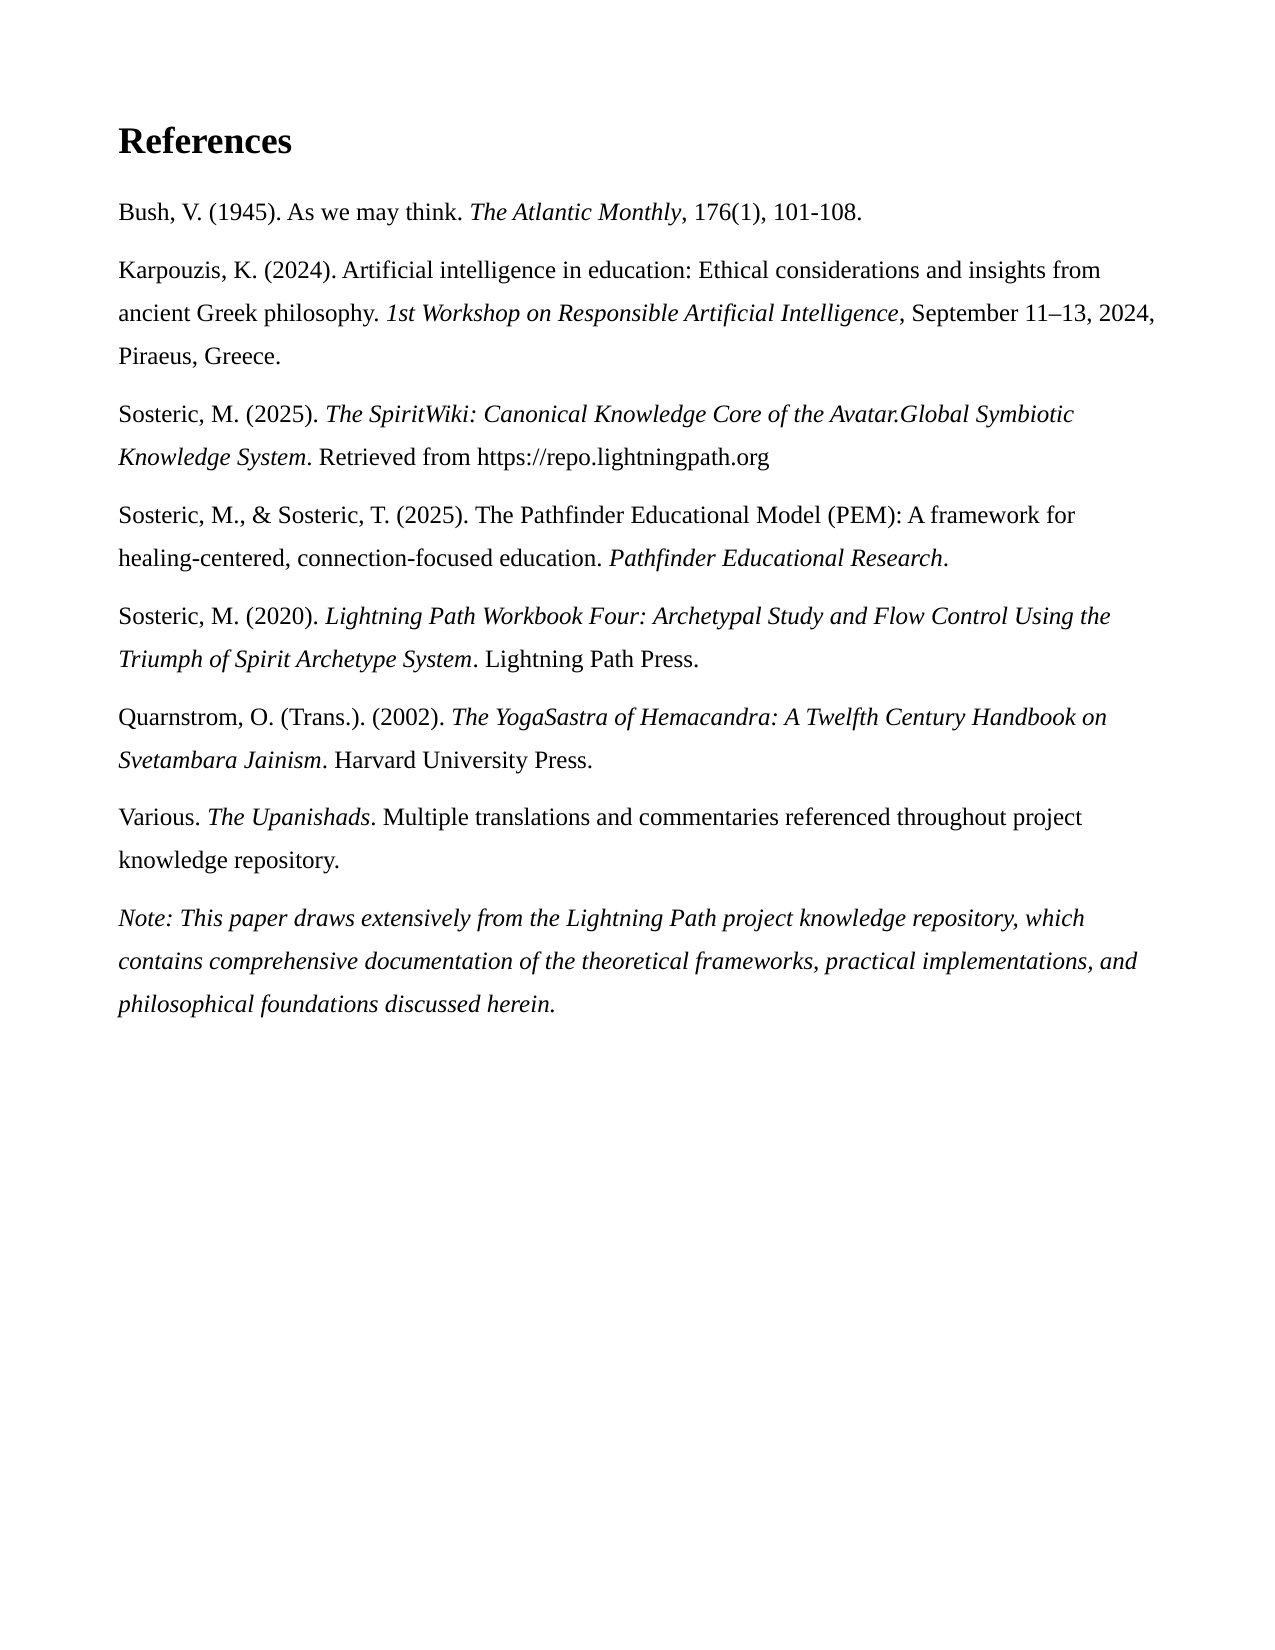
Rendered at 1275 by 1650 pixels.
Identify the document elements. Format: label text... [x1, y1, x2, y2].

text Sosteric, M., & Sosteric, T. (2025). The Pathfinder Educational Model (PEM): A framework for healing-centered, connection-focused education. Pathfinder Educational Research. [118, 500, 1157, 572]
text Karpouzis, K. (2024). Artificial intelligence in education: Ethical considerations and insights from ancient Greek philosophy. 1st Workshop on Responsible Artificial Intelligence, September 11–13, 2024, Piraeus, Greece. [118, 255, 1157, 370]
text Note: This paper draws extensively from the Lightning Path project knowledge repository, which contains comprehensive documentation of the theoretical frameworks, practical implementations, and philosophical foundations discussed herein. [118, 903, 1157, 1018]
text Various. The Upanishads. Multiple translations and commentaries referenced throughout project knowledge repository. [118, 802, 1157, 874]
subtitle References [118, 118, 1157, 161]
text Sosteric, M. (2025). The SpiritWiki: Canonical Knowledge Core of the Avatar.Global Symbiotic Knowledge System. Retrieved from https://repo.lightningpath.org [118, 399, 1157, 471]
text Bush, V. (1945). As we may think. The Atlantic Monthly, 176(1), 101-108. [118, 197, 1157, 226]
text Sosteric, M. (2020). Lightning Path Workbook Four: Archetypal Study and Flow Control Using the Triumph of Spirit Archetype System. Lightning Path Press. [118, 601, 1157, 673]
text Quarnstrom, O. (Trans.). (2002). The YogaSastra of Hemacandra: A Twelfth Century Handbook on Svetambara Jainism. Harvard University Press. [118, 702, 1157, 773]
